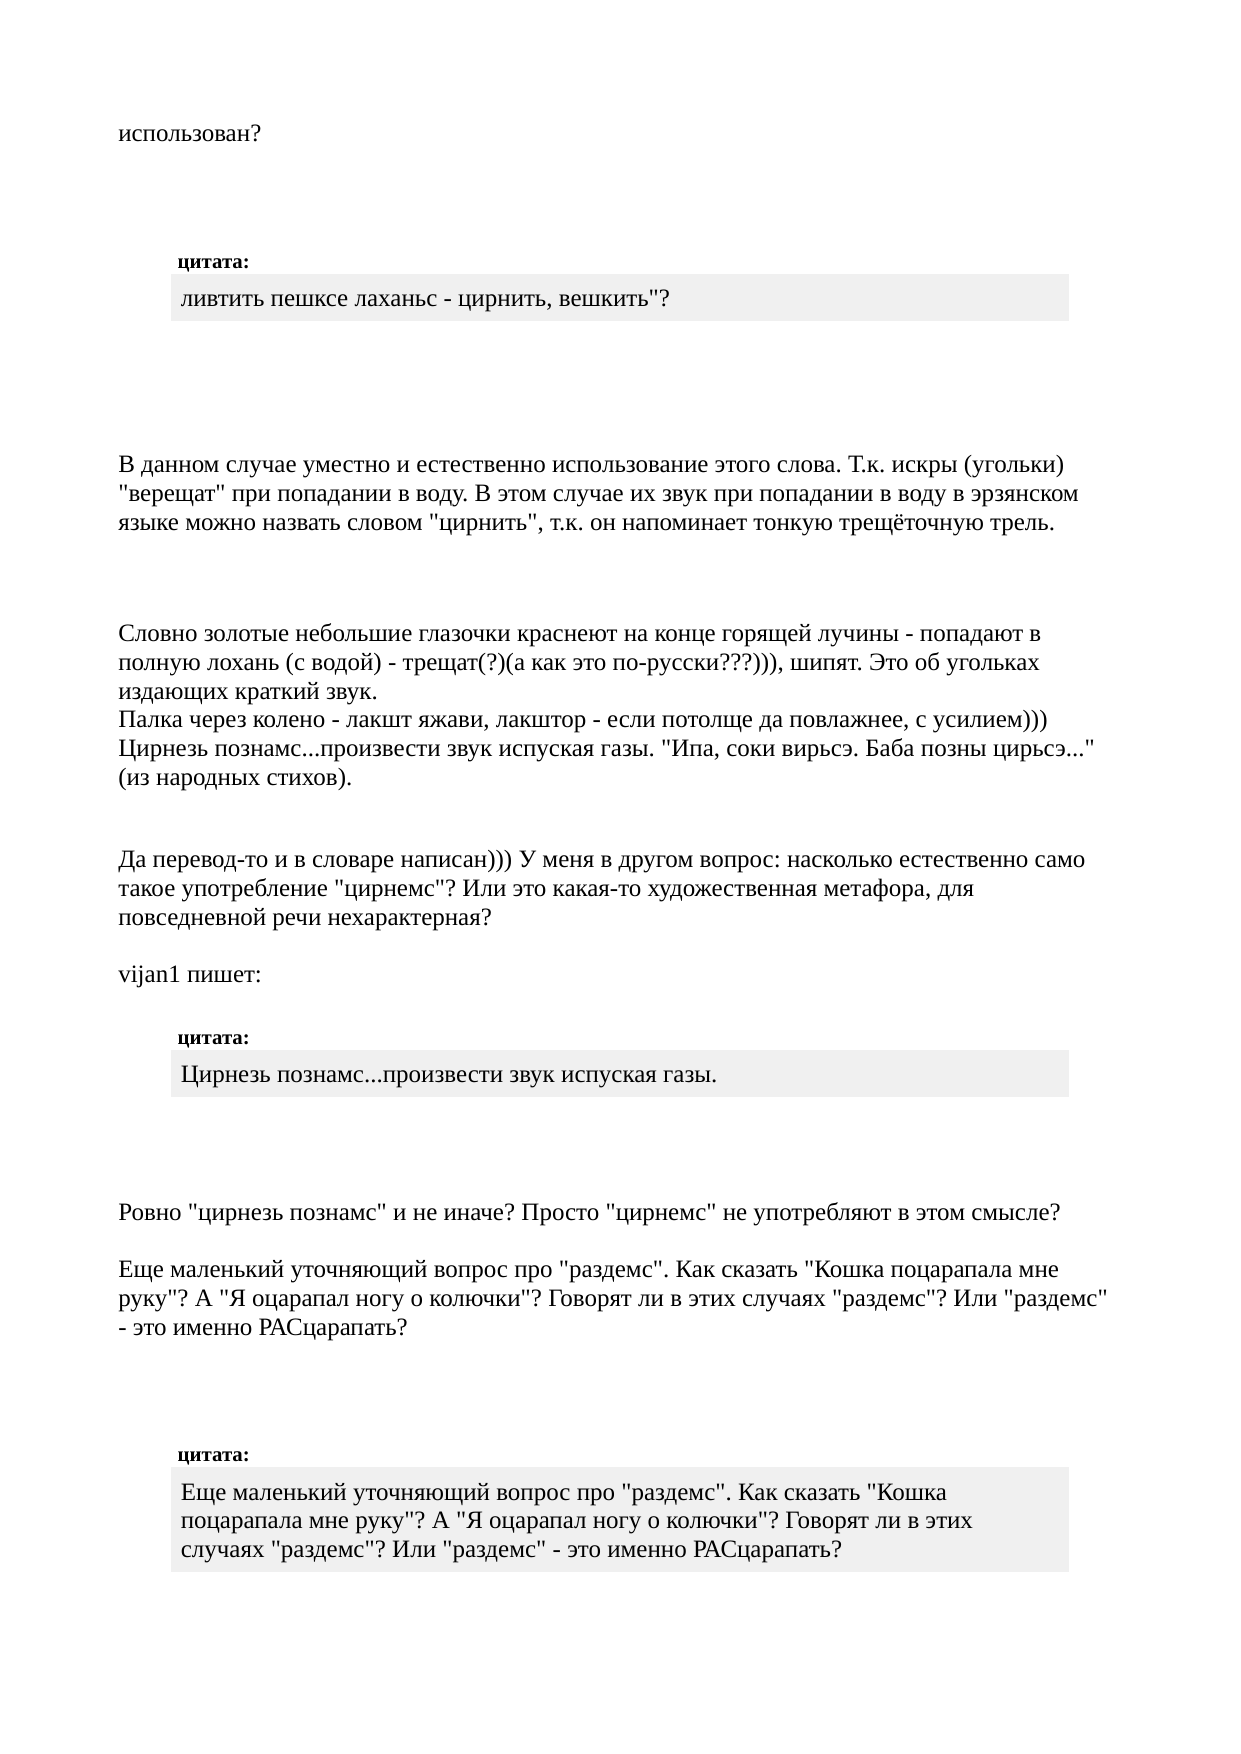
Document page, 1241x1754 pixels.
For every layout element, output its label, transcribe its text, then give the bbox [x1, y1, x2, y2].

table_cell [168, 353, 1072, 363]
text использован? [118, 118, 1122, 147]
table_header ливтить пешксе лаханьс - цирнить, вешкить"? [171, 274, 1069, 321]
table_header Еще маленький уточняющий вопрос про "раздемс". Как сказать "Кошка поцарапала мне руку"? А "Я оцарапал ногу о колючки"? Говорят ли в этих случаях "раздемс"? Или "раздемс" - это именно РАСцарапать? [171, 1467, 1069, 1572]
table_cell [168, 1129, 1072, 1139]
table_cell [168, 1604, 1072, 1614]
table_header цитата: [168, 1018, 1072, 1129]
table_header цитата: [168, 242, 1072, 353]
text Ровно "цирнезь познамс" и не иначе? Просто "цирнемс" не употребляют в этом смысле? Еще маленький уточняющий вопрос про "раздемс". Как сказать "Кошка поцарапала мне руку"? А "Я оцарапал ногу о колючки"? Говорят ли в этих случаях "раздемс"? Или "раздемс" - это именно РАСцарапать? [118, 1139, 1122, 1341]
table_header Цирнезь познамс...произвести звук испуская газы. [171, 1050, 1069, 1097]
text Словно золотые небольшие глазочки краснеют на конце горящей лучины - попадают в полную лохань (с водой) - трещат(?)(а как это по-русски???))), шипят. Это об угольках издающих краткий звук. Палка через колено - лакшт яжави, лакштор - если потолще да повлажнее, с усилием))) Цирнезь познамс...произвести звук испуская газы. "Ипа, соки вирьсэ. Баба позны цирьсэ..." (из народных стихов). [118, 618, 1122, 791]
text Да перевод-то и в словаре написан))) У меня в другом вопрос: насколько естественно само такое употребление "цирнемс"? Или это какая-то художественная метафора, для повседневной речи нехарактерная? vijan1 пишет: [118, 844, 1122, 988]
text В данном случае уместно и естественно использование этого слова. Т.к. искры (угольки) "верещат" при попадании в воду. В этом случае их звук при попадании в воду в эрзянском языке можно назвать словом "цирнить", т.к. он напоминает тонкую трещёточную трель. [118, 363, 1122, 564]
table_header цитата: [168, 1436, 1072, 1604]
